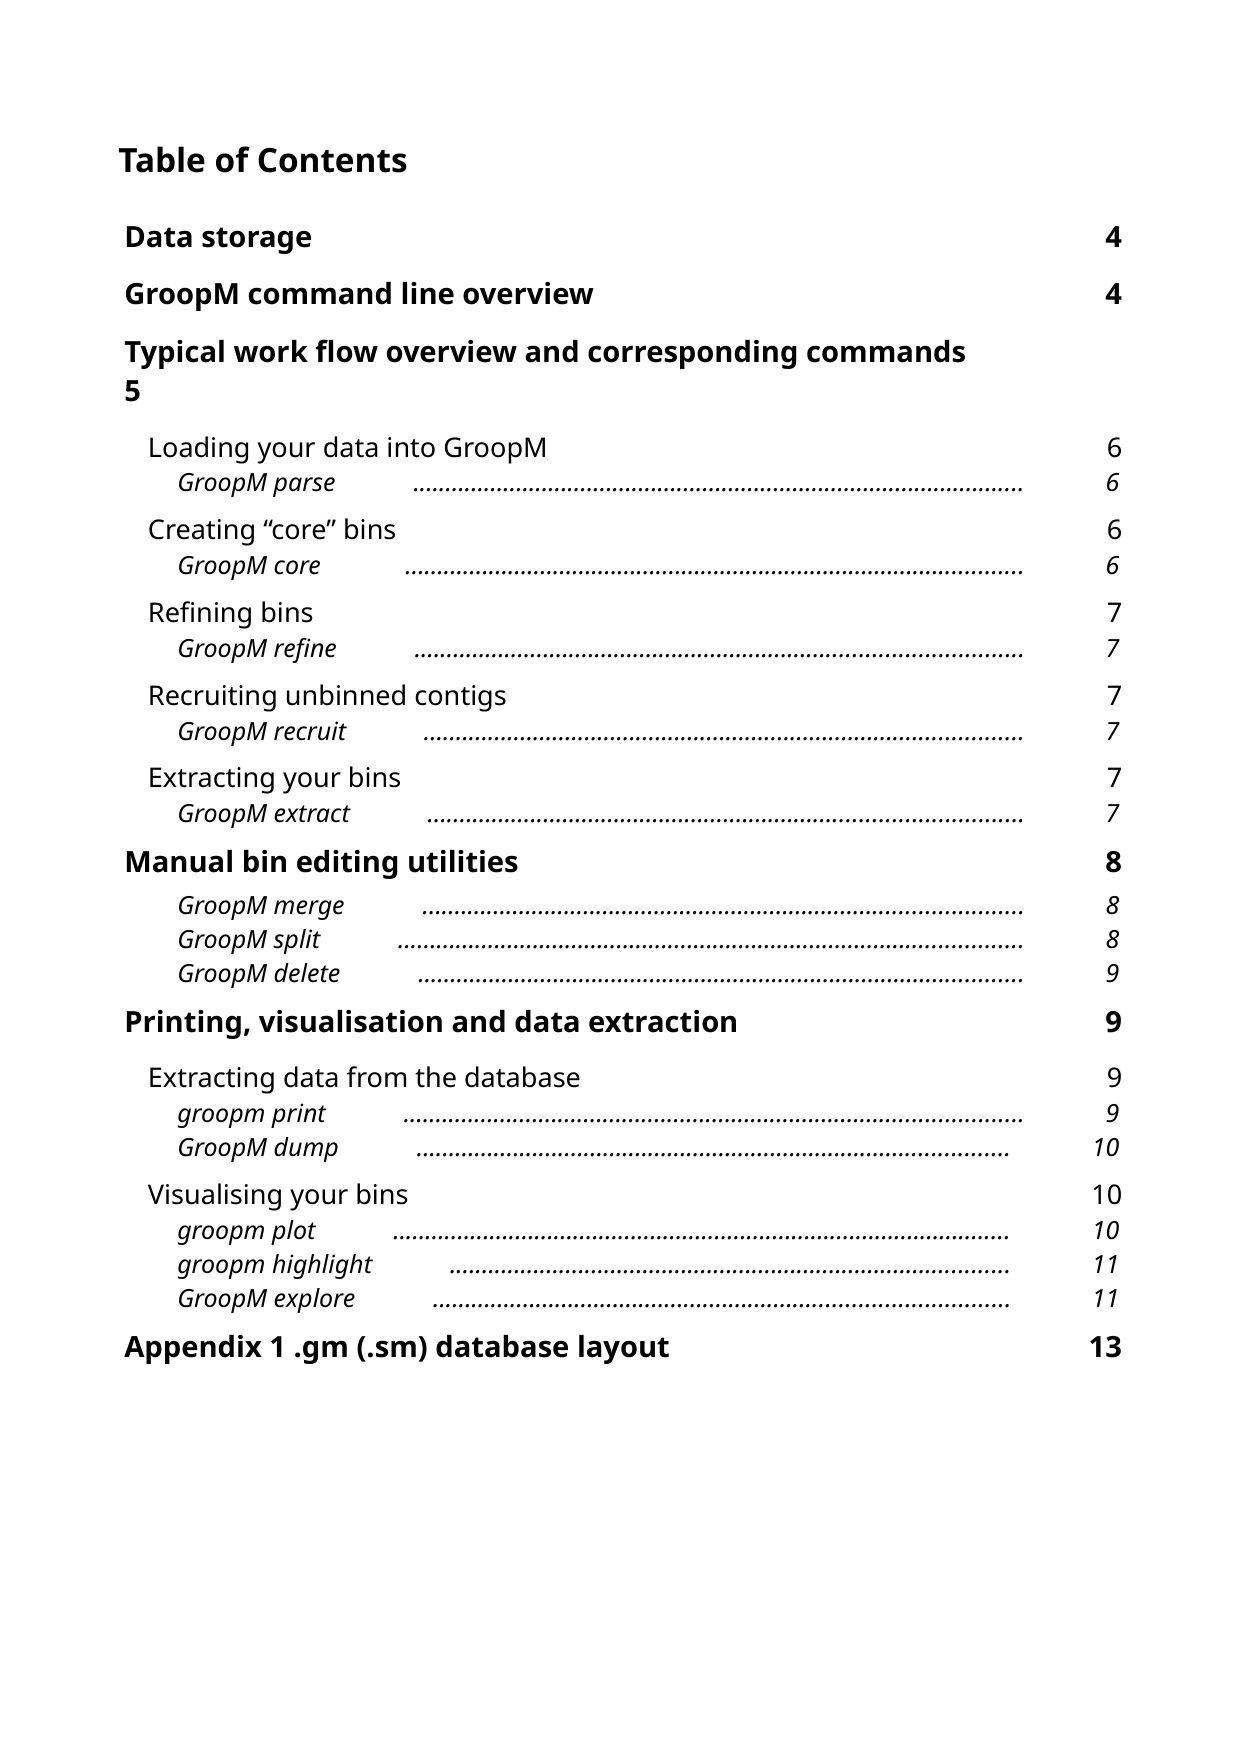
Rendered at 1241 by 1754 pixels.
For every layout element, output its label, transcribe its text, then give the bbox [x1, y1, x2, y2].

text Data storage 4 [124, 216, 1122, 256]
text GroopM delete 9 [177, 955, 1122, 989]
text Creating “core” bins 6 [148, 511, 1122, 548]
text groopm plot 10 [177, 1212, 1122, 1246]
text groopm print 9 [177, 1096, 1122, 1129]
subtitle Table of Contents [118, 136, 1122, 182]
text GroopM dump 10 [177, 1129, 1122, 1164]
text Extracting your bins 7 [148, 759, 1122, 796]
text GroopM extract 7 [177, 796, 1122, 830]
text Refining bins 7 [148, 593, 1122, 630]
text GroopM parse 6 [177, 465, 1122, 499]
text Appendix 1 .gm (.sm) database layout 13 [124, 1326, 1122, 1366]
text Recruiting unbinned contigs 7 [148, 676, 1122, 713]
text Extracting data from the database 9 [148, 1059, 1122, 1096]
text Visualising your bins 10 [148, 1175, 1122, 1212]
text GroopM recruit 7 [177, 713, 1122, 747]
text GroopM explore 11 [177, 1280, 1122, 1314]
text Printing, visualisation and data extraction 9 [124, 1001, 1122, 1041]
text Typical work flow overview and corresponding commands 5 [124, 331, 1122, 410]
text Manual bin editing utilities 8 [124, 842, 1122, 881]
text GroopM split 8 [177, 921, 1122, 955]
text Loading your data into GroopM 6 [148, 428, 1122, 465]
text GroopM refine 7 [177, 630, 1122, 664]
text groopm highlight 11 [177, 1246, 1122, 1280]
text GroopM core 6 [177, 548, 1122, 582]
text GroopM merge 8 [177, 887, 1122, 921]
text GroopM command line overview 4 [124, 274, 1122, 313]
